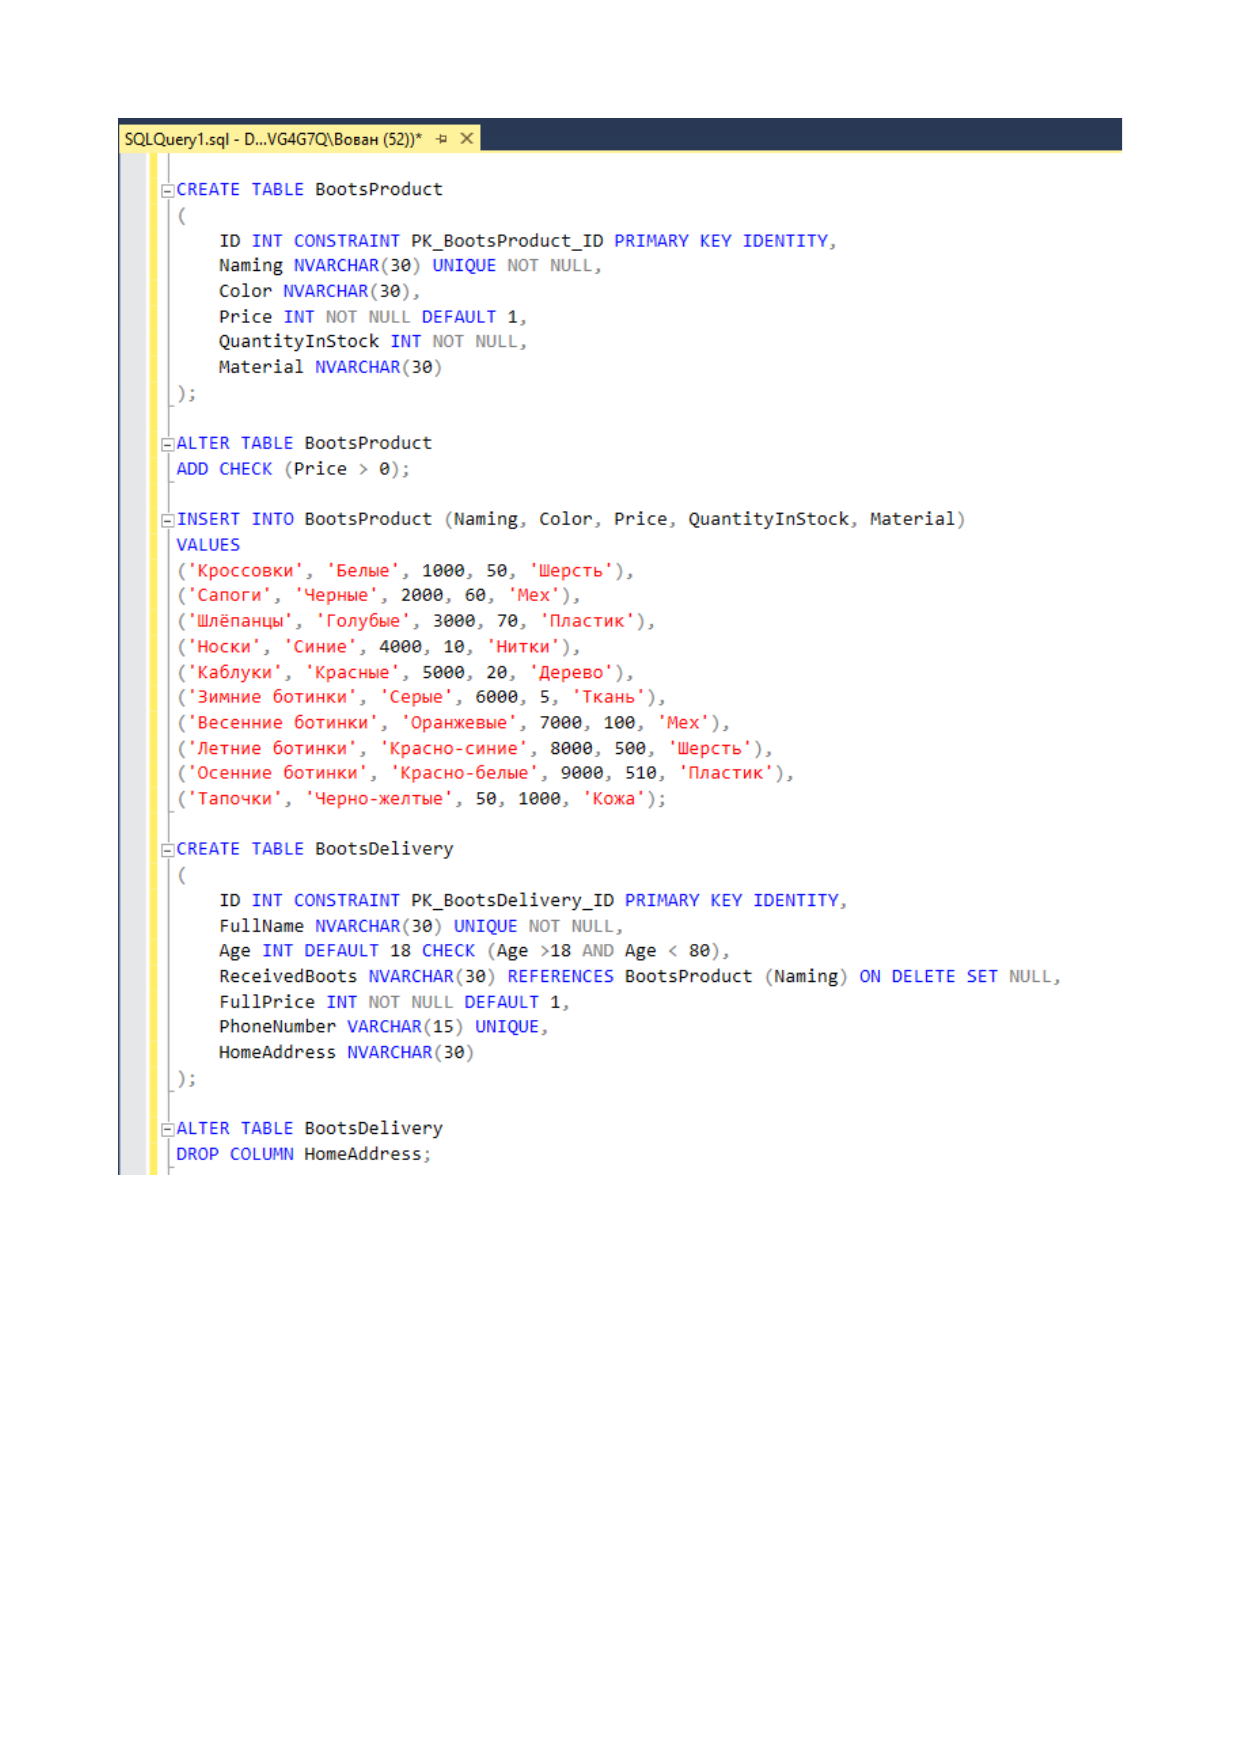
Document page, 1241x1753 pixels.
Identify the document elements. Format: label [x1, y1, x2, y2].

picture [118, 118, 1123, 1175]
